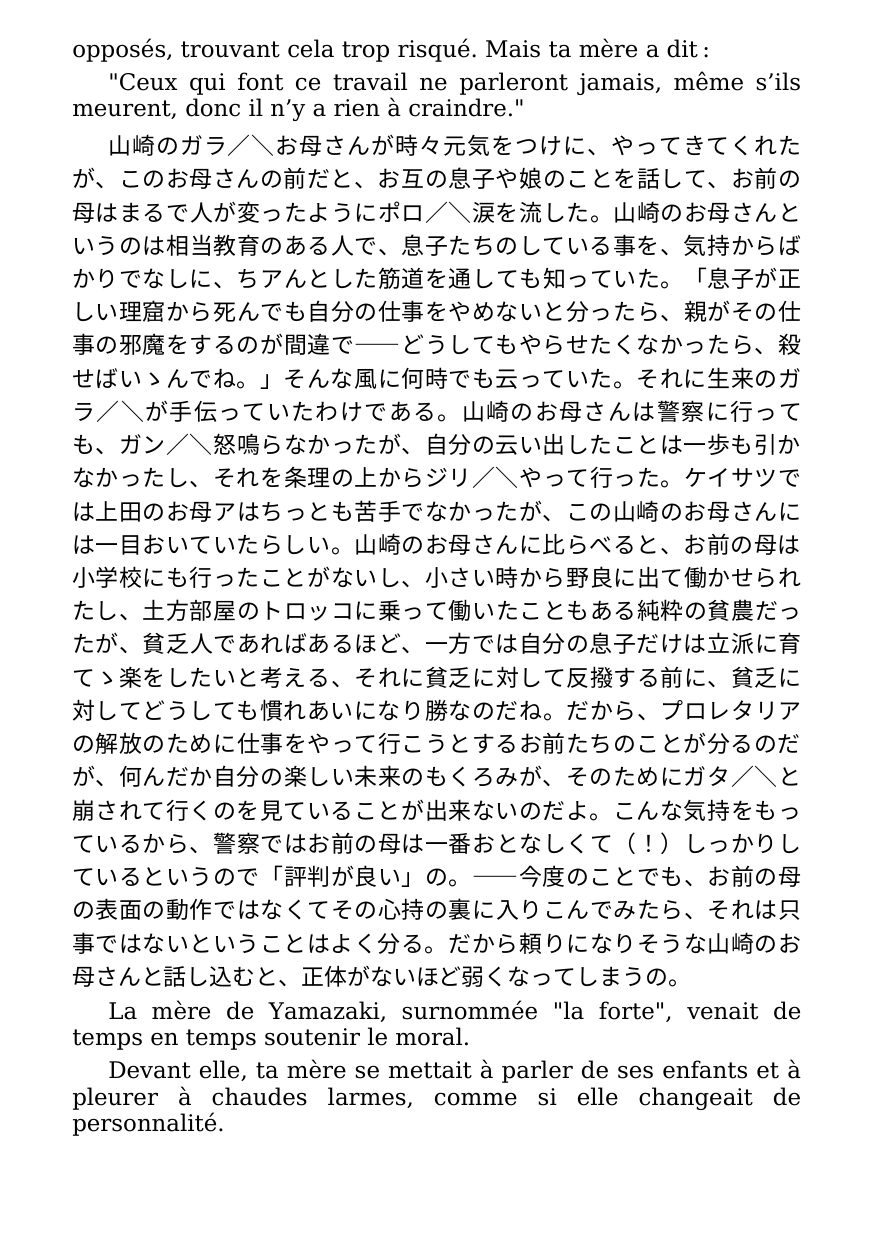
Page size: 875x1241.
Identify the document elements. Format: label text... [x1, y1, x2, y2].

text La mère de Yamazaki, surnommée "la forte", venait de temps en temps soutenir le moral. [72, 998, 802, 1051]
text opposés, trouvant cela trop risqué. Mais ta mère a dit : [72, 36, 802, 63]
text "Ceux qui font ce travail ne parleront jamais, même s’ils meurent, donc il n’y a rien à craindre." [72, 69, 802, 122]
text 山崎のガラ／＼お母さんが時々元気をつけに、やってきてくれたが、このお母さんの前だと、お互の息子や娘のことを話して、お前の母はまるで人が変ったようにポロ／＼涙を流した。山崎のお母さんというのは相当教育のある人で、息子たちのしている事を、気持からばかりでなしに、ちアんとした筋道を通しても知っていた。「息子が正しい理窟から死んでも自分の仕事をやめないと分ったら、親がその仕事の邪魔をするのが間違で――どうしてもやらせたくなかったら、殺せばいゝんでね。」そんな風に何時でも云っていた。それに生来のガラ／＼が手伝っていたわけである。山崎のお母さんは警察に行っても、ガン／＼怒鳴らなかったが、自分の云い出したことは一歩も引かなかったし、それを条理の上からジリ／＼やって行った。ケイサツでは上田のお母アはちっとも苦手でなかったが、この山崎のお母さんには一目おいていたらしい。山崎のお母さんに比らべると、お前の母は小学校にも行ったことがないし、小さい時から野良に出て働かせられたし、土方部屋のトロッコに乗って働いたこともある純粋の貧農だったが、貧乏人であればあるほど、一方では自分の息子だけは立派に育てゝ楽をしたいと考える、それに貧乏に対して反撥する前に、貧乏に対してどうしても慣れあいになり勝なのだね。だから、プロレタリアの解放のために仕事をやって行こうとするお前たちのことが分るのだが、何んだか自分の楽しい未来のもくろみが、そのためにガタ／＼と崩されて行くのを見ていることが出来ないのだよ。こんな気持をもっているから、警察ではお前の母は一番おとなしくて（！）しっかりしているというので「評判が良い」の。――今度のことでも、お前の母の表面の動作ではなくてその心持の裏に入りこんでみたら、それは只事ではないということはよく分る。だから頼りになりそうな山崎のお母さんと話し込むと、正体がないほど弱くなってしまうの。 [72, 128, 802, 992]
text Devant elle, ta mère se mettait à parler de ses enfants et à pleurer à chaudes larmes, comme si elle changeait de personnalité. [72, 1057, 802, 1137]
